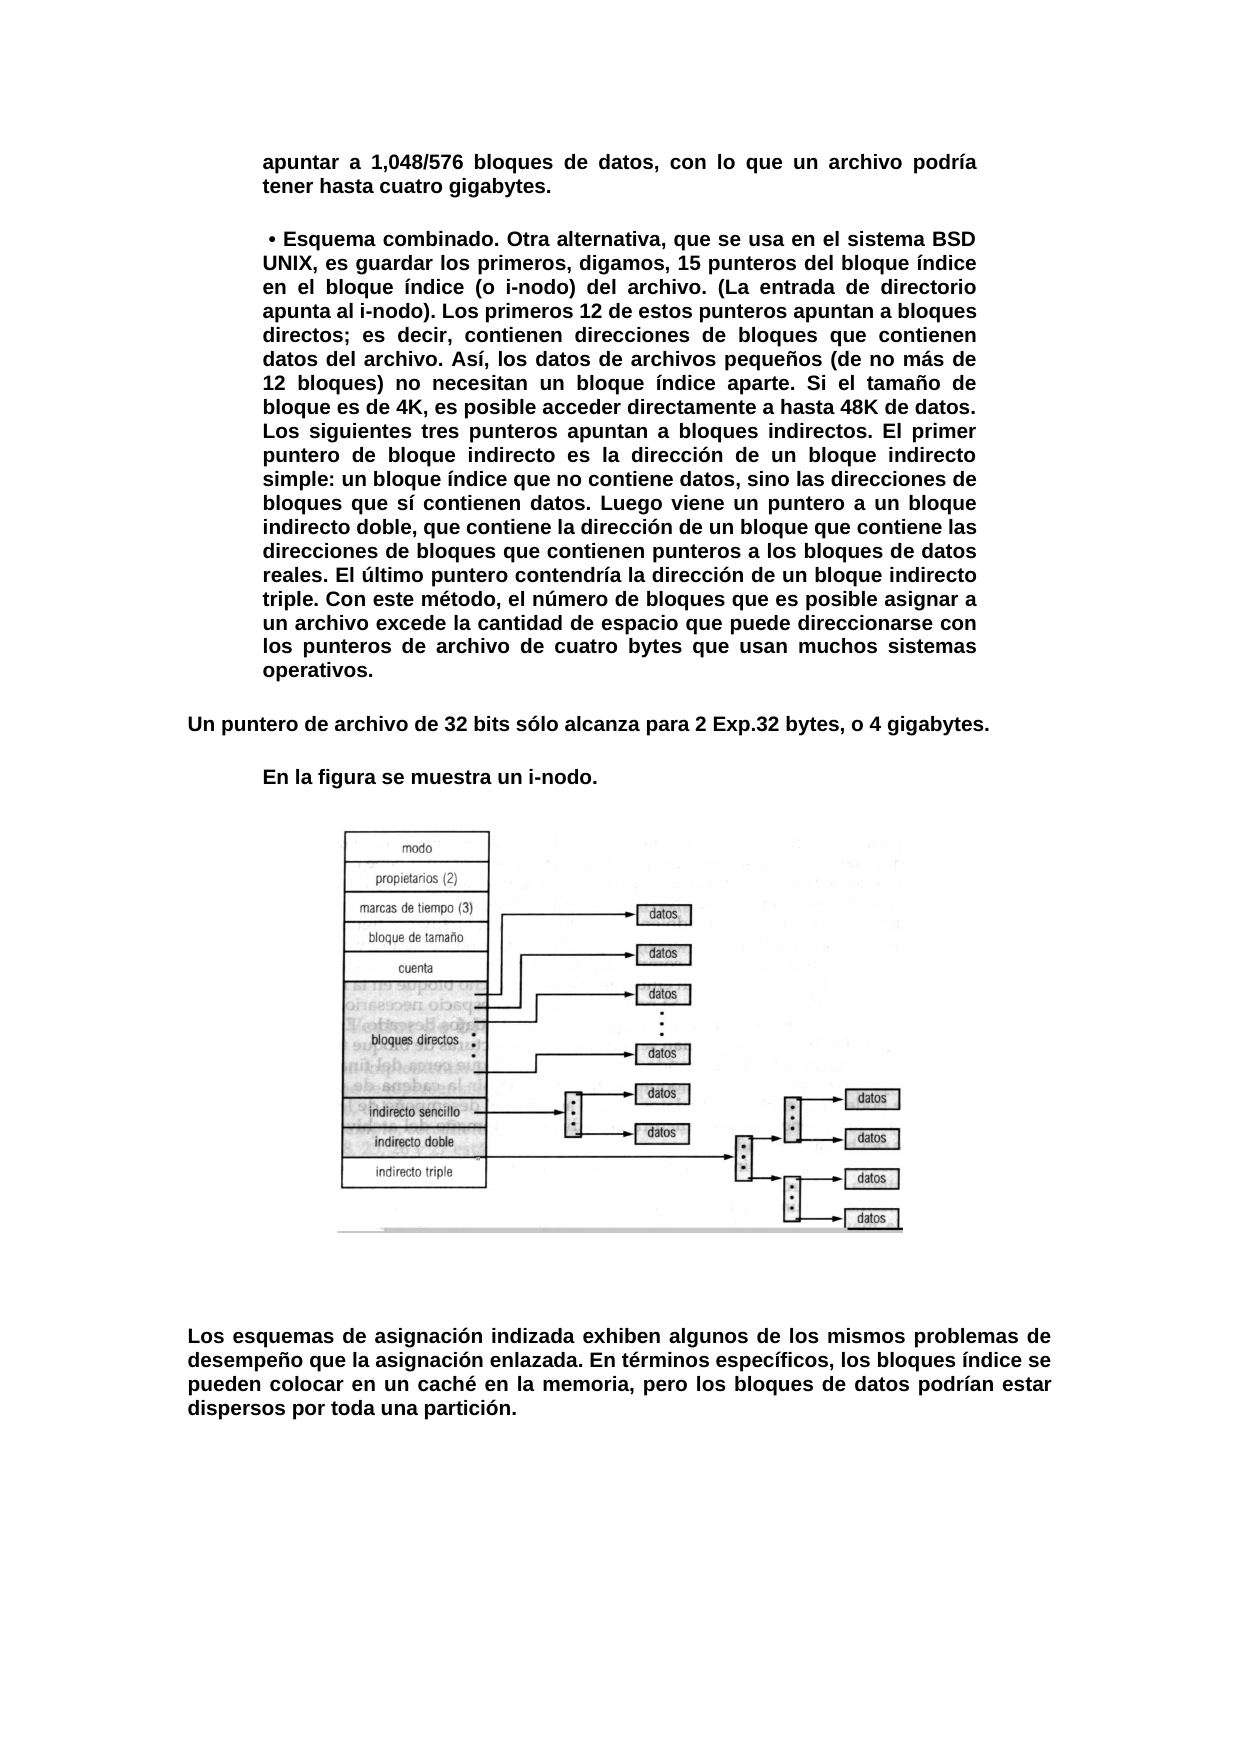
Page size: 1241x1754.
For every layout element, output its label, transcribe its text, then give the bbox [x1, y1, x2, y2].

text Los esquemas de asignación indizada exhiben algunos de los mismos problemas de desempeño que la asignación enlazada. En términos específicos, los bloques índice se pueden colocar en un caché en la memoria, pero los bloques de datos podrían estar dispersos por toda una partición. [187, 1324, 1053, 1419]
text En la figura se muestra un i-nodo. [262, 764, 978, 788]
picture [337, 826, 903, 1233]
text Un puntero de archivo de 32 bits sólo alcanza para 2 Exp.32 bytes, o 4 gigabytes. [187, 711, 1053, 735]
text apuntar a 1,048/576 bloques de datos, con lo que un archivo podría tener hasta cuatro gigabytes. [262, 150, 978, 198]
text • Esquema combinado. Otra alternativa, que se usa en el sistema BSD UNIX, es guardar los primeros, digamos, 15 punteros del bloque índice en el bloque índice (o i-nodo) del archivo. (La entrada de directorio apunta al i-nodo). Los primeros 12 de estos punteros apuntan a bloques directos; es decir, contienen direcciones de bloques que contienen datos del archivo. Así, los datos de archivos pequeños (de no más de 12 bloques) no necesitan un bloque índice aparte. Si el tamaño de bloque es de 4K, es posible acceder directamente a hasta 48K de datos. Los siguientes tres punteros apuntan a bloques indirectos. El primer puntero de bloque indirecto es la dirección de un bloque indirecto simple: un bloque índice que no contiene datos, sino las direcciones de bloques que sí contienen datos. Luego viene un puntero a un bloque indirecto doble, que contiene la dirección de un bloque que contiene las direcciones de bloques que contienen punteros a los bloques de datos reales. El último puntero contendría la dirección de un bloque indirecto triple. Con este método, el número de bloques que es posible asignar a un archivo excede la cantidad de espacio que puede direccionarse con los punteros de archivo de cuatro bytes que usan muchos sistemas operativos. [262, 227, 978, 682]
